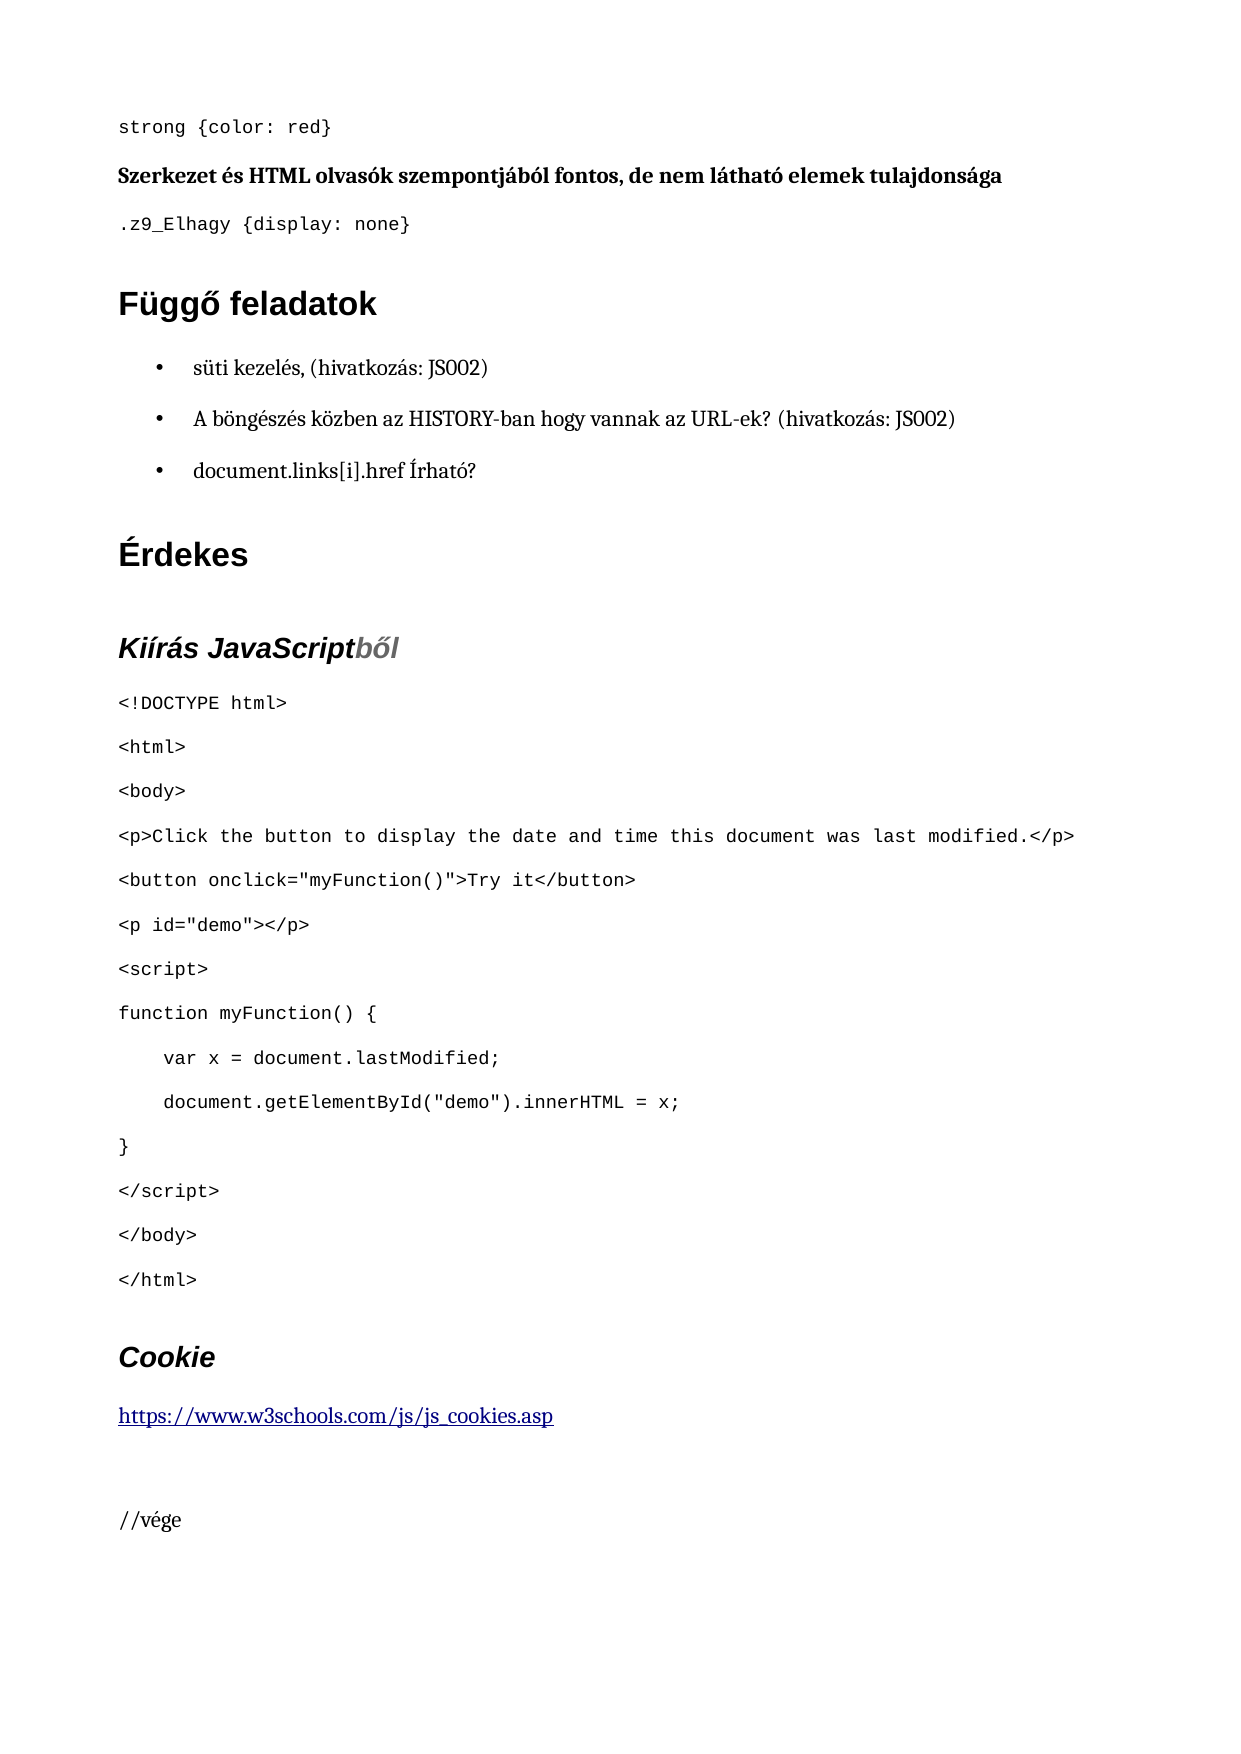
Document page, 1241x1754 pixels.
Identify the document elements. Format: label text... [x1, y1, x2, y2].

subtitle Függő feladatok [118, 284, 1122, 322]
text <!DOCTYPE html> [118, 693, 1122, 715]
text <button onclick="myFunction()">Try it</button> [118, 871, 1122, 892]
list süti kezelés, (hivatkozás: JS002) [156, 354, 1122, 381]
text <p>Click the button to display the date and time this document was last modified.</p> [118, 827, 1122, 848]
text <html> [118, 738, 1122, 759]
text https://www.w3schools.com/js/js_cookies.asp [118, 1402, 1122, 1429]
text function myFunction() { [118, 1004, 1122, 1025]
text .z9_Elhagy {display: none} [118, 214, 1122, 236]
text </html> [118, 1270, 1122, 1292]
text document.getElementById("demo").innerHTML = x; [118, 1093, 1122, 1114]
list A böngészés közben az HISTORY-ban hogy vannak az URL‑ek? (hivatkozás: JS002) [156, 406, 1122, 433]
subtitle Érdekes [118, 535, 1122, 574]
subtitle Kiírás JavaScriptből [118, 631, 1122, 664]
text strong {color: red} [118, 118, 1122, 139]
text } [118, 1137, 1122, 1158]
text </body> [118, 1226, 1122, 1247]
text <script> [118, 960, 1122, 981]
text <body> [118, 782, 1122, 803]
list document.links[i].href Írható? [156, 458, 1122, 484]
text </script> [118, 1182, 1122, 1203]
text //vége [118, 1506, 1122, 1533]
subtitle Cookie [118, 1340, 1122, 1373]
text <p id="demo"></p> [118, 915, 1122, 937]
text var x = document.lastModified; [118, 1048, 1122, 1070]
text Szerkezet és HTML olvasók szempontjából fontos, de nem látható elemek tulajdonsága [118, 162, 1122, 189]
